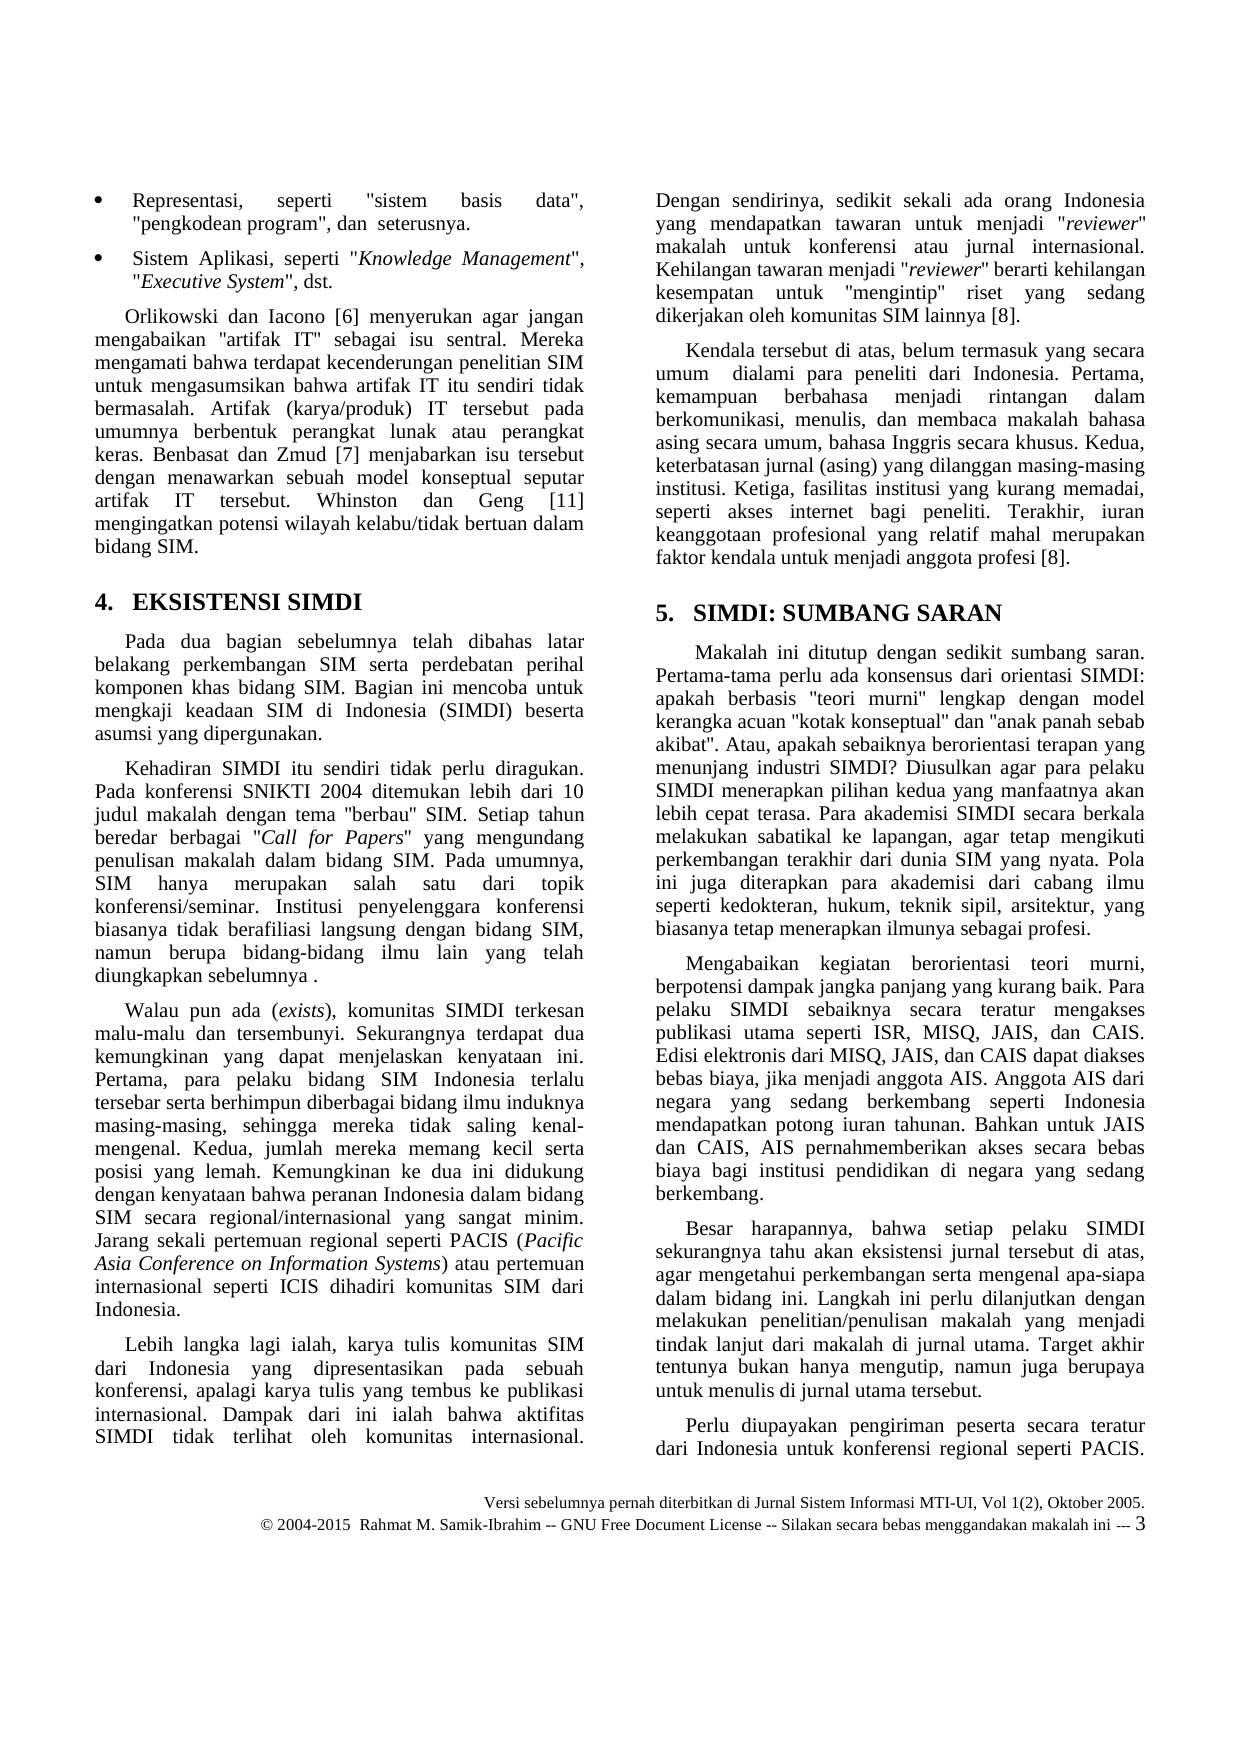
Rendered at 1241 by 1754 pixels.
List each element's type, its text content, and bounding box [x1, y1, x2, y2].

text Makalah ini ditutup dengan sedikit sumbang saran. Pertama-tama perlu ada konsensus dari orientasi SIMDI: apakah berbasis ''teori murni'' lengkap dengan model kerangka acuan ''kotak konseptual'' dan ''anak panah sebab akibat''. Atau, apakah sebaiknya berorientasi terapan yang menunjang industri SIMDI? Diusulkan agar para pelaku SIMDI menerapkan pilihan kedua yang manfaatnya akan lebih cepat terasa. Para akademisi SIMDI secara berkala melakukan sabatikal ke lapangan, agar tetap mengikuti perkembangan terakhir dari dunia SIM yang nyata. Pola ini juga diterapkan para akademisi dari cabang ilmu seperti kedokteran, hukum, teknik sipil, arsitektur, yang biasanya tetap menerapkan ilmunya sebagai profesi. [655, 641, 1146, 940]
text Kehadiran SIMDI itu sendiri tidak perlu diragukan. Pada konferensi SNIKTI 2004 ditemukan lebih dari 10 judul makalah dengan tema ''berbau'' SIM. Setiap tahun beredar berbagai ''Call for Papers'' yang mengundang penulisan makalah dalam bidang SIM. Pada umumnya, SIM hanya merupakan salah satu dari topik konferensi/seminar. Institusi penyelenggara konferensi biasanya tidak berafiliasi langsung dengan bidang SIM, namun berupa bidang-bidang ilmu lain yang telah diungkapkan sebelumnya . [94, 757, 584, 987]
list Sistem Aplikasi, seperti "Knowledge Management", "Executive System", dst. [94, 247, 584, 293]
text Dengan sendirinya, sedikit sekali ada orang Indonesia yang mendapatkan tawaran untuk menjadi ''reviewer'' makalah untuk konferensi atau jurnal internasional. Kehilangan tawaran menjadi ''reviewer'' berarti kehilangan kesempatan untuk ''mengintip'' riset yang sedang dikerjakan oleh komunitas SIM lainnya [8]. [655, 189, 1146, 327]
text Besar harapannya, bahwa setiap pelaku SIMDI sekurangnya tahu akan eksistensi jurnal tersebut di atas, agar mengetahui perkembangan serta mengenal apa-siapa dalam bidang ini. Langkah ini perlu dilanjutkan dengan melakukan penelitian/penulisan makalah yang menjadi tindak lanjut dari makalah di jurnal utama. Target akhir tentunya bukan hanya mengutip, namun juga berupaya untuk menulis di jurnal utama tersebut. [655, 1217, 1146, 1401]
subtitle EKSISTENSI SIMDI [94, 588, 584, 616]
text Mengabaikan kegiatan berorientasi teori murni, berpotensi dampak jangka panjang yang kurang baik. Para pelaku SIMDI sebaiknya secara teratur mengakses publikasi utama seperti ISR, MISQ, JAIS, dan CAIS. Edisi elektronis dari MISQ, JAIS, dan CAIS dapat diakses bebas biaya, jika menjadi anggota AIS. Anggota AIS dari negara yang sedang berkembang seperti Indonesia mendapatkan potong iuran tahunan. Bahkan untuk JAIS dan CAIS, AIS pernahmemberikan akses secara bebas biaya bagi institusi pendidikan di negara yang sedang berkembang. [655, 952, 1146, 1205]
subtitle SIMDI: SUMBANG SARAN [655, 599, 1146, 627]
text Orlikowski dan Iacono [6] menyerukan agar jangan mengabaikan ''artifak IT'' sebagai isu sentral. Mereka mengamati bahwa terdapat kecenderungan penelitian SIM untuk mengasumsikan bahwa artifak IT itu sendiri tidak bermasalah. Artifak (karya/produk) IT tersebut pada umumnya berbentuk perangkat lunak atau perangkat keras. Benbasat dan Zmud [7] menjabarkan isu tersebut dengan menawarkan sebuah model konseptual seputar artifak IT tersebut. Whinston dan Geng [11] mengingatkan potensi wilayah kelabu/tidak bertuan dalam bidang SIM. [94, 305, 584, 558]
text Perlu diupayakan pengiriman peserta secara teratur dari Indonesia untuk konferensi regional seperti PACIS. [655, 1413, 1146, 1459]
text Pada dua bagian sebelumnya telah dibahas latar belakang perkembangan SIM serta perdebatan perihal komponen khas bidang SIM. Bagian ini mencoba untuk mengkaji keadaan SIM di Indonesia (SIMDI) beserta asumsi yang dipergunakan. [94, 630, 584, 745]
text Walau pun ada (exists), komunitas SIMDI terkesan malu-malu dan tersembunyi. Sekurangnya terdapat dua kemungkinan yang dapat menjelaskan kenyataan ini. Pertama, para pelaku bidang SIM Indonesia terlalu tersebar serta berhimpun diberbagai bidang ilmu induknya masing-masing, sehingga mereka tidak saling kenal-mengenal. Kedua, jumlah mereka memang kecil serta posisi yang lemah. Kemungkinan ke dua ini didukung dengan kenyataan bahwa peranan Indonesia dalam bidang SIM secara regional/internasional yang sangat minim. Jarang sekali pertemuan regional seperti PACIS (Pacific Asia Conference on Information Systems) atau pertemuan internasional seperti ICIS dihadiri komunitas SIM dari Indonesia. [94, 999, 584, 1321]
text Kendala tersebut di atas, belum termasuk yang secara umum dialami para peneliti dari Indonesia. Pertama, kemampuan berbahasa menjadi rintangan dalam berkomunikasi, menulis, dan membaca makalah bahasa asing secara umum, bahasa Inggris secara khusus. Kedua, keterbatasan jurnal (asing) yang dilanggan masing-masing institusi. Ketiga, fasilitas institusi yang kurang memadai, seperti akses internet bagi peneliti. Terakhir, iuran keanggotaan profesional yang relatif mahal merupakan faktor kendala untuk menjadi anggota profesi [8]. [655, 339, 1146, 569]
text Lebih langka lagi ialah, karya tulis komunitas SIM dari Indonesia yang dipresentasikan pada sebuah konferensi, apalagi karya tulis yang tembus ke publikasi internasional. Dampak dari ini ialah bahwa aktifitas SIMDI tidak terlihat oleh komunitas internasional. [94, 1333, 584, 1448]
list Representasi, seperti "sistem basis data", "pengkodean program", dan seterusnya. [94, 189, 584, 235]
